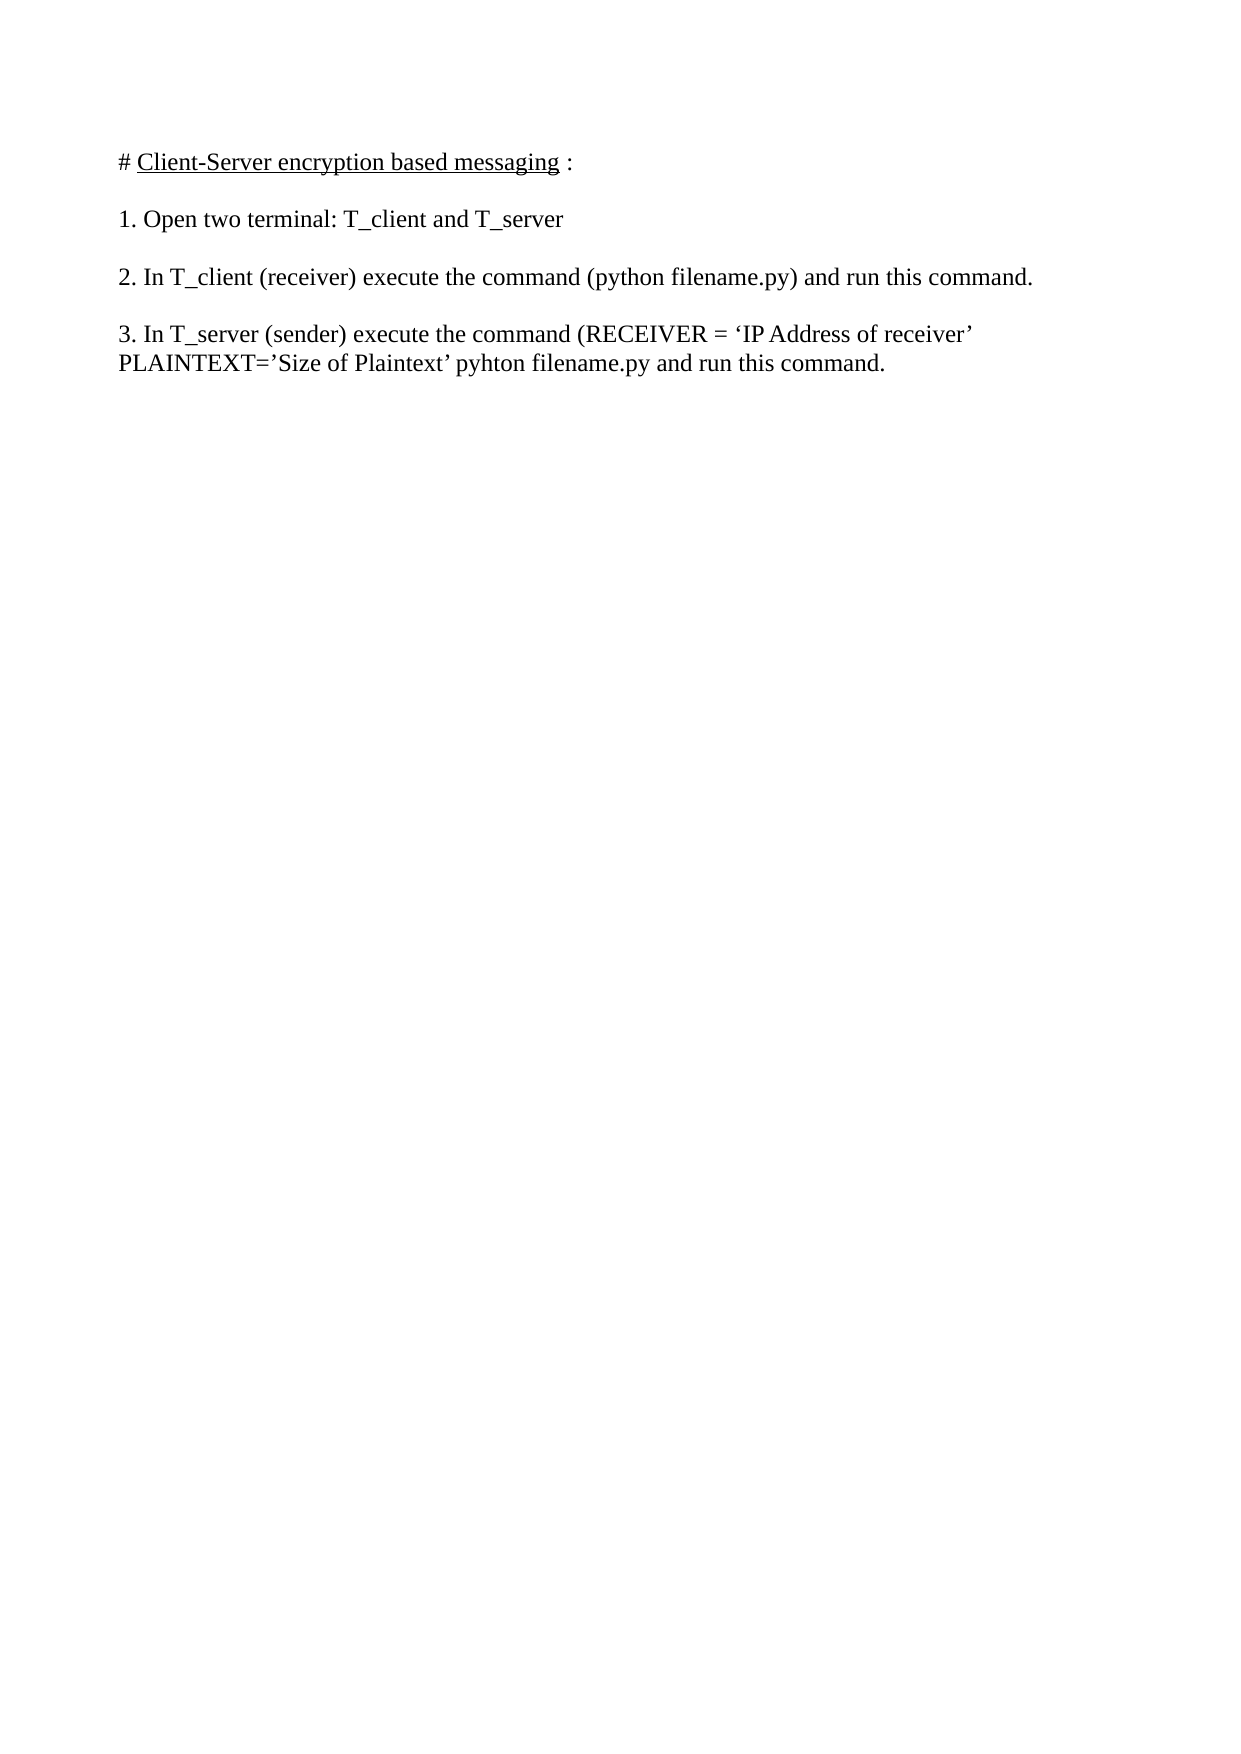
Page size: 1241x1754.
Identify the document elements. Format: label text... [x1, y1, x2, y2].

text 1. Open two terminal: T_client and T_server [118, 204, 1122, 233]
text # Client-Server encryption based messaging : [118, 147, 1122, 176]
text 3. In T_server (sender) execute the command (RECEIVER = ‘IP Address of receiver’ PLAINTEXT=’Size of Plaintext’ pyhton filename.py and run this command. [118, 319, 1122, 377]
text 2. In T_client (receiver) execute the command (python filename.py) and run this command. [118, 262, 1122, 291]
